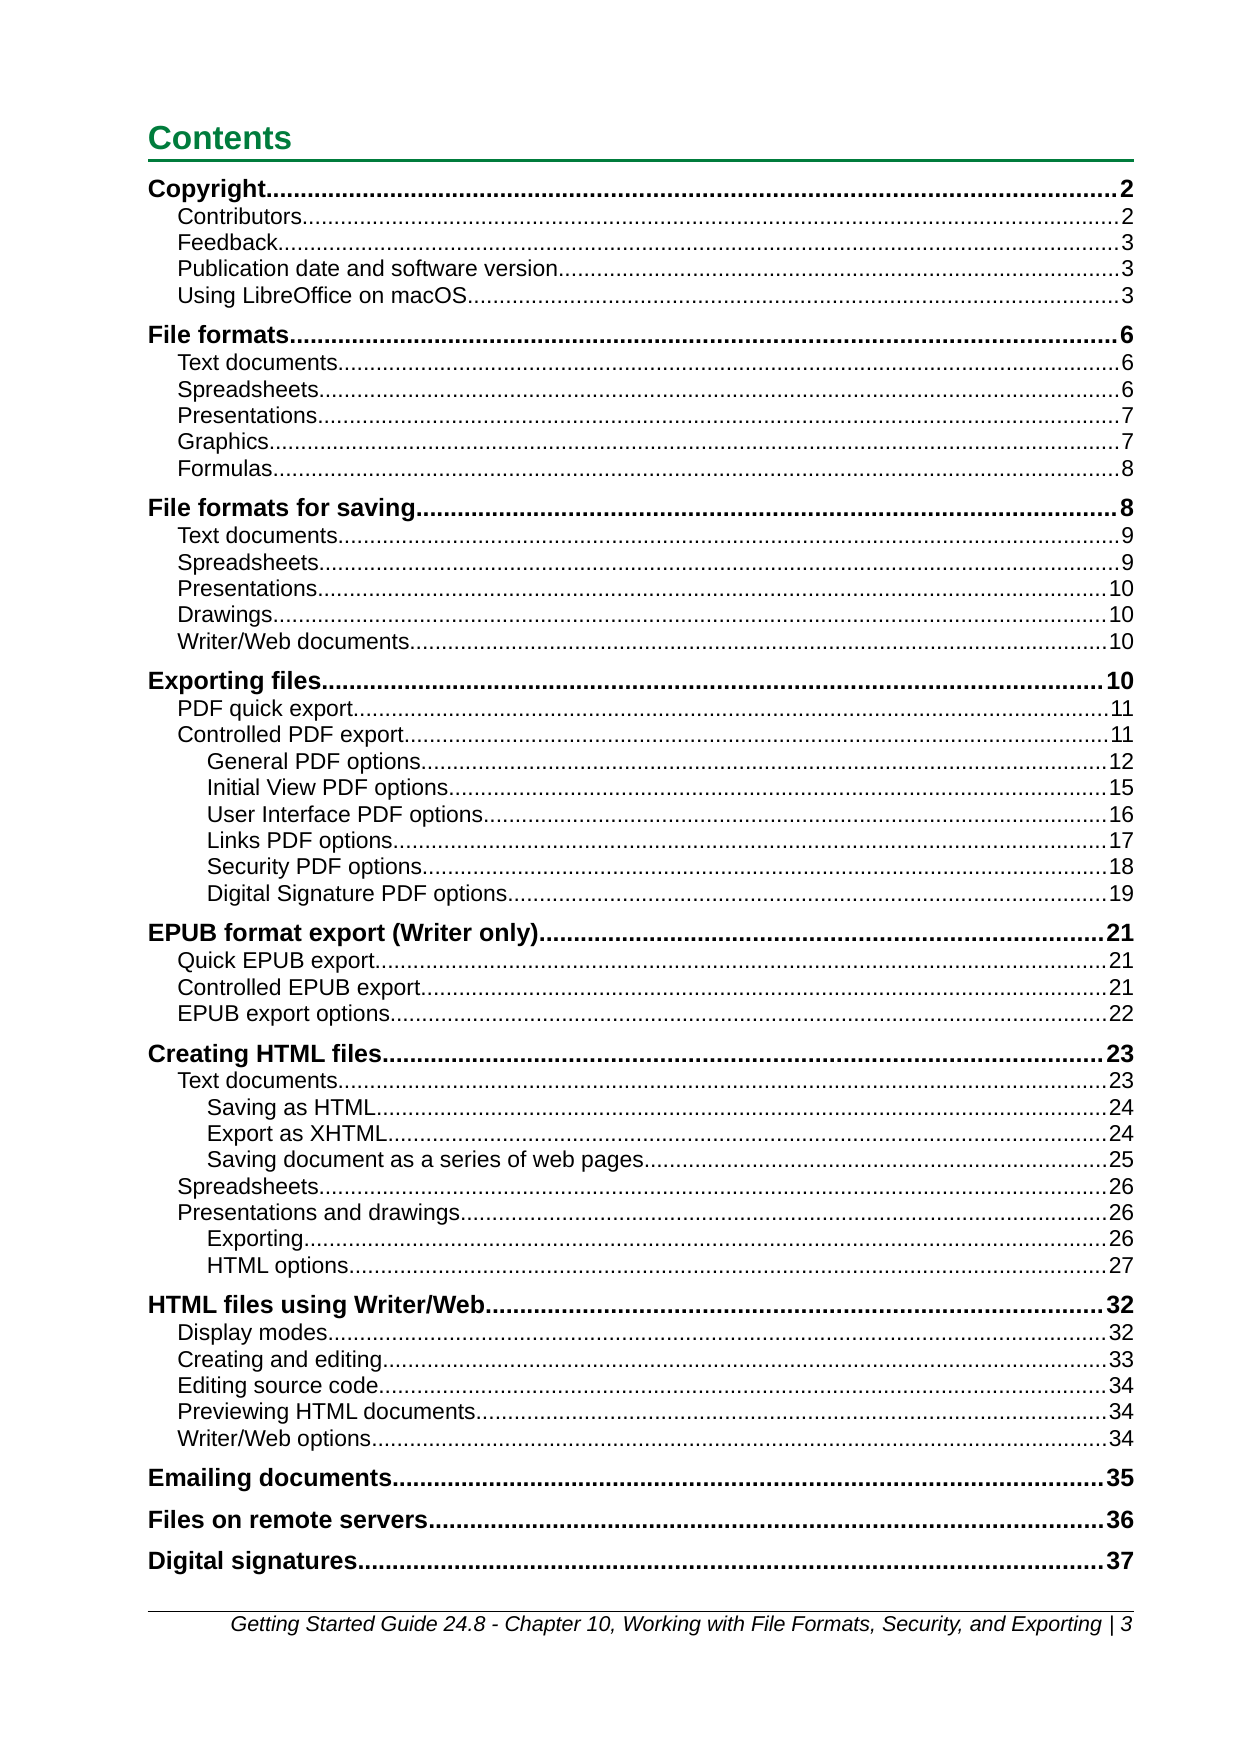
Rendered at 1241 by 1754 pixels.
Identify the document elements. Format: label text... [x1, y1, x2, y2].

text Writer/Web documents 10 [177, 628, 1134, 654]
text Creating and editing 33 [177, 1346, 1134, 1372]
text Spreadsheets 26 [177, 1173, 1134, 1199]
text Feedback 3 [177, 229, 1134, 255]
text Writer/Web options 34 [177, 1425, 1134, 1451]
text Digital signatures 37 [148, 1546, 1134, 1574]
text EPUB format export (Writer only) 21 [148, 918, 1134, 947]
text File formats for saving 8 [148, 493, 1134, 522]
text Editing source code 34 [177, 1372, 1134, 1398]
text Presentations 10 [177, 575, 1134, 601]
text File formats 6 [148, 321, 1134, 349]
text Saving document as a series of web pages 25 [207, 1146, 1134, 1173]
text Text documents 23 [177, 1067, 1134, 1094]
text General PDF options 12 [207, 748, 1134, 774]
text Display modes 32 [177, 1319, 1134, 1346]
text Text documents 6 [177, 349, 1134, 376]
text Saving as HTML 24 [207, 1094, 1134, 1120]
text Export as XHTML 24 [207, 1120, 1134, 1146]
text Using LibreOffice on macOS 3 [177, 282, 1134, 308]
text Publication date and software version 3 [177, 255, 1134, 282]
text HTML options 27 [207, 1252, 1134, 1278]
text Digital Signature PDF options 19 [207, 879, 1134, 906]
text Files on remote servers 36 [148, 1504, 1134, 1533]
text Contributors 2 [177, 203, 1134, 229]
text User Interface PDF options 16 [207, 801, 1134, 827]
text PDF quick export 11 [177, 695, 1134, 721]
text Text documents 9 [177, 522, 1134, 548]
text Copyright 2 [148, 174, 1134, 203]
text Presentations 7 [177, 402, 1134, 428]
text Spreadsheets 9 [177, 548, 1134, 575]
text Presentations and drawings 26 [177, 1199, 1134, 1225]
text Exporting files 10 [148, 666, 1134, 695]
text Exporting 26 [207, 1225, 1134, 1252]
text Security PDF options 18 [207, 853, 1134, 879]
text Initial View PDF options 15 [207, 774, 1134, 801]
text Formulas 8 [177, 455, 1134, 481]
text Previewing HTML documents 34 [177, 1398, 1134, 1425]
text Spreadsheets 6 [177, 376, 1134, 402]
text EPUB export options 22 [177, 1000, 1134, 1026]
text Creating HTML files 23 [148, 1038, 1134, 1067]
text Quick EPUB export 21 [177, 947, 1134, 973]
text Links PDF options 17 [207, 827, 1134, 853]
text Drawings 10 [177, 601, 1134, 628]
text HTML files using Writer/Web 32 [148, 1291, 1134, 1319]
text Graphics 7 [177, 428, 1134, 455]
text Controlled PDF export 11 [177, 721, 1134, 748]
subtitle Contents [148, 118, 1134, 159]
text Emailing documents 35 [148, 1463, 1134, 1492]
text Controlled EPUB export 21 [177, 973, 1134, 1000]
